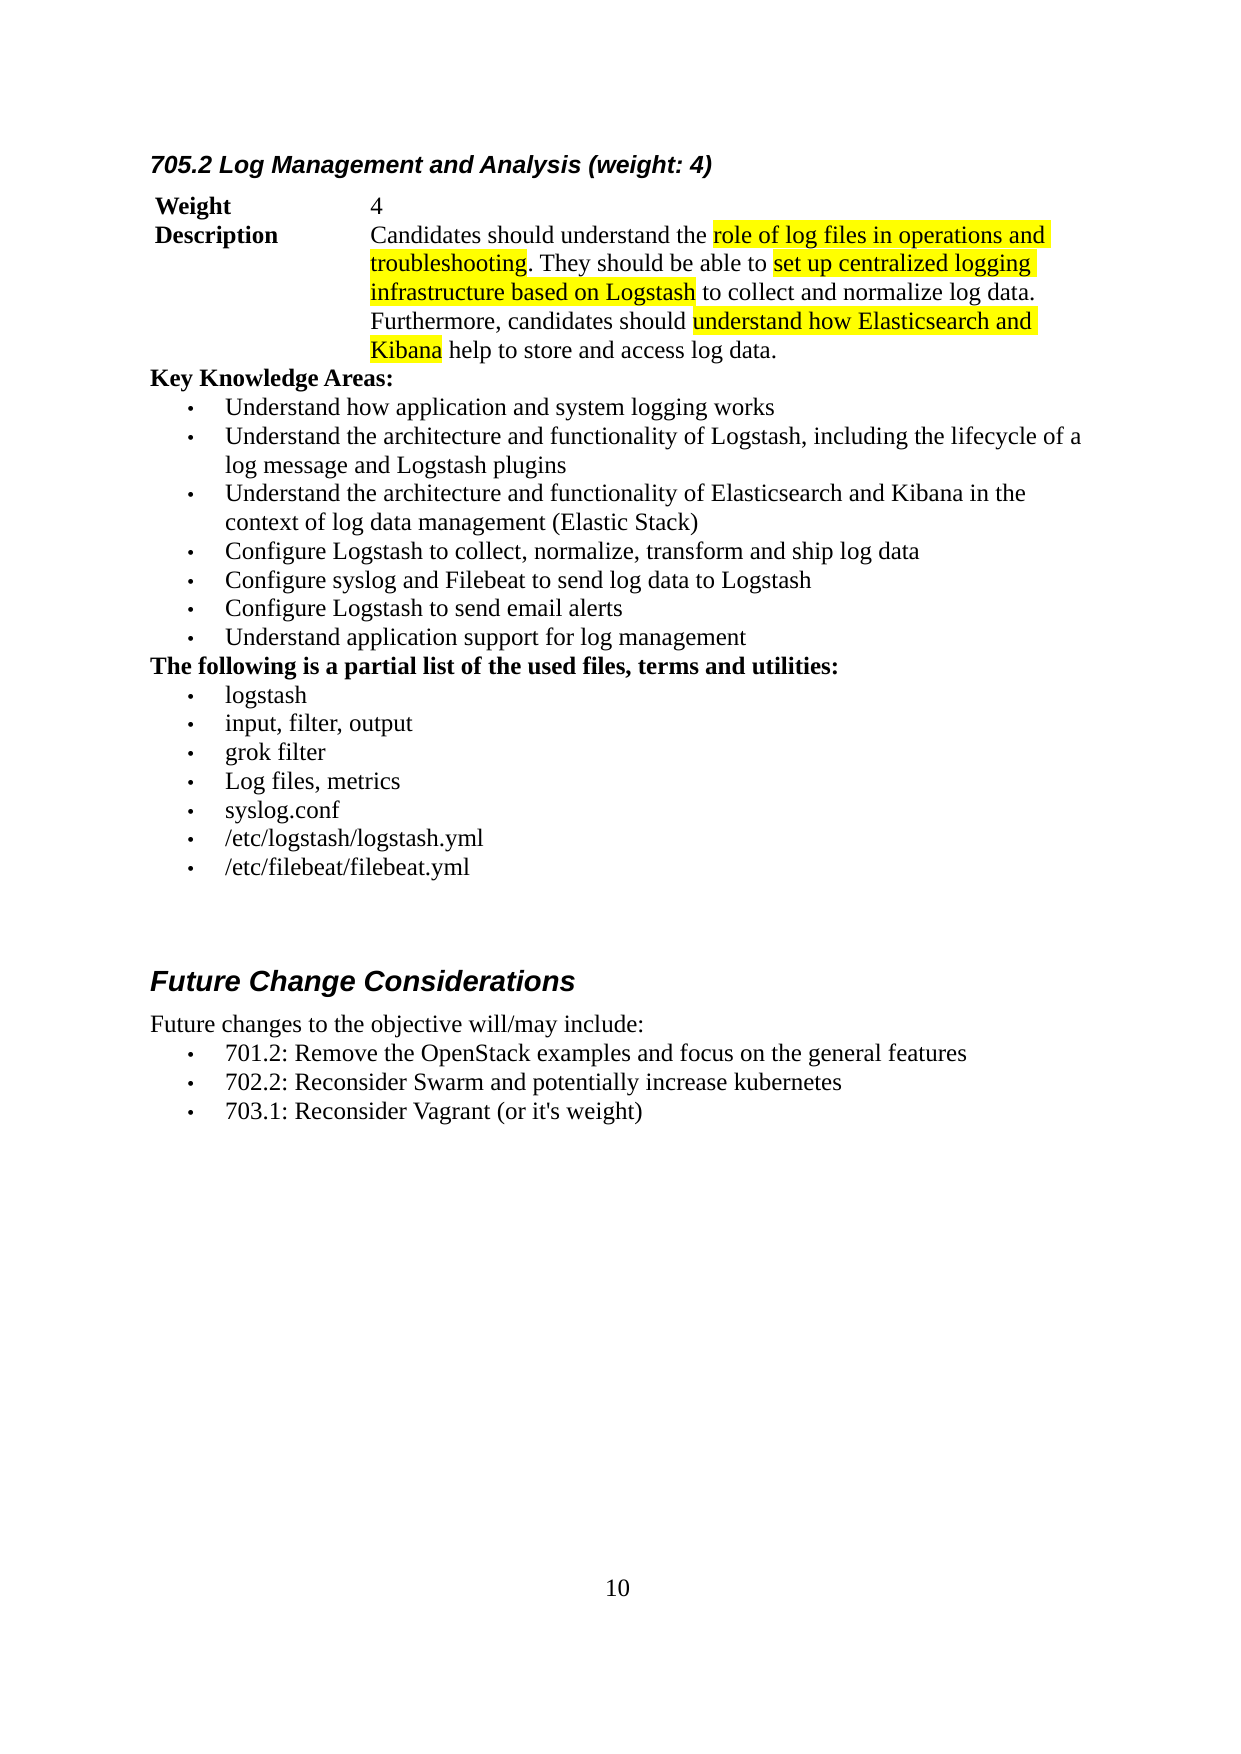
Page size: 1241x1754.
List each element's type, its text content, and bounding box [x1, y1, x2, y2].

list /etc/logstash/logstash.yml [187, 823, 1091, 852]
table_header Weight [150, 191, 366, 220]
list Understand the architecture and functionality of Elasticsearch and Kibana in the context of log data management (Elastic Stack) [187, 478, 1091, 536]
list input, filter, output [187, 708, 1091, 737]
text Future changes to the objective will/may include: [150, 1009, 1091, 1038]
list 701.2: Remove the OpenStack examples and focus on the general features [187, 1038, 1091, 1067]
table_cell Description [150, 220, 366, 363]
list syslog.conf [187, 795, 1091, 823]
subtitle Future Change Considerations [150, 963, 1091, 997]
table_header 4 [366, 191, 1091, 220]
text Key Knowledge Areas: [150, 363, 1091, 392]
list Log files, metrics [187, 766, 1091, 795]
subtitle 705.2 Log Management and Analysis (weight: 4) [150, 150, 1091, 178]
list Understand application support for log management [187, 622, 1091, 651]
list logstash [187, 680, 1091, 708]
list /etc/filebeat/filebeat.yml [187, 852, 1091, 881]
list Configure Logstash to send email alerts [187, 593, 1091, 622]
list Configure syslog and Filebeat to send log data to Logstash [187, 565, 1091, 593]
list Understand the architecture and functionality of Logstash, including the lifecycle of a log message and Logstash plugins [187, 421, 1091, 478]
list Understand how application and system logging works [187, 392, 1091, 421]
text The following is a partial list of the used files, terms and utilities: [150, 651, 1091, 680]
list 703.1: Reconsider Vagrant (or it's weight) [187, 1096, 1091, 1124]
list grok filter [187, 737, 1091, 766]
list Configure Logstash to collect, normalize, transform and ship log data [187, 536, 1091, 565]
list 702.2: Reconsider Swarm and potentially increase kubernetes [187, 1067, 1091, 1096]
table_cell Candidates should understand the role of log files in operations and troubleshooting. They should be able to set up centralized logging infrastructure based on Logstash to collect and normalize log data. Furthermore, candidates should understand how Elasticsearch and Kibana help to store and access log data. [366, 220, 1091, 363]
